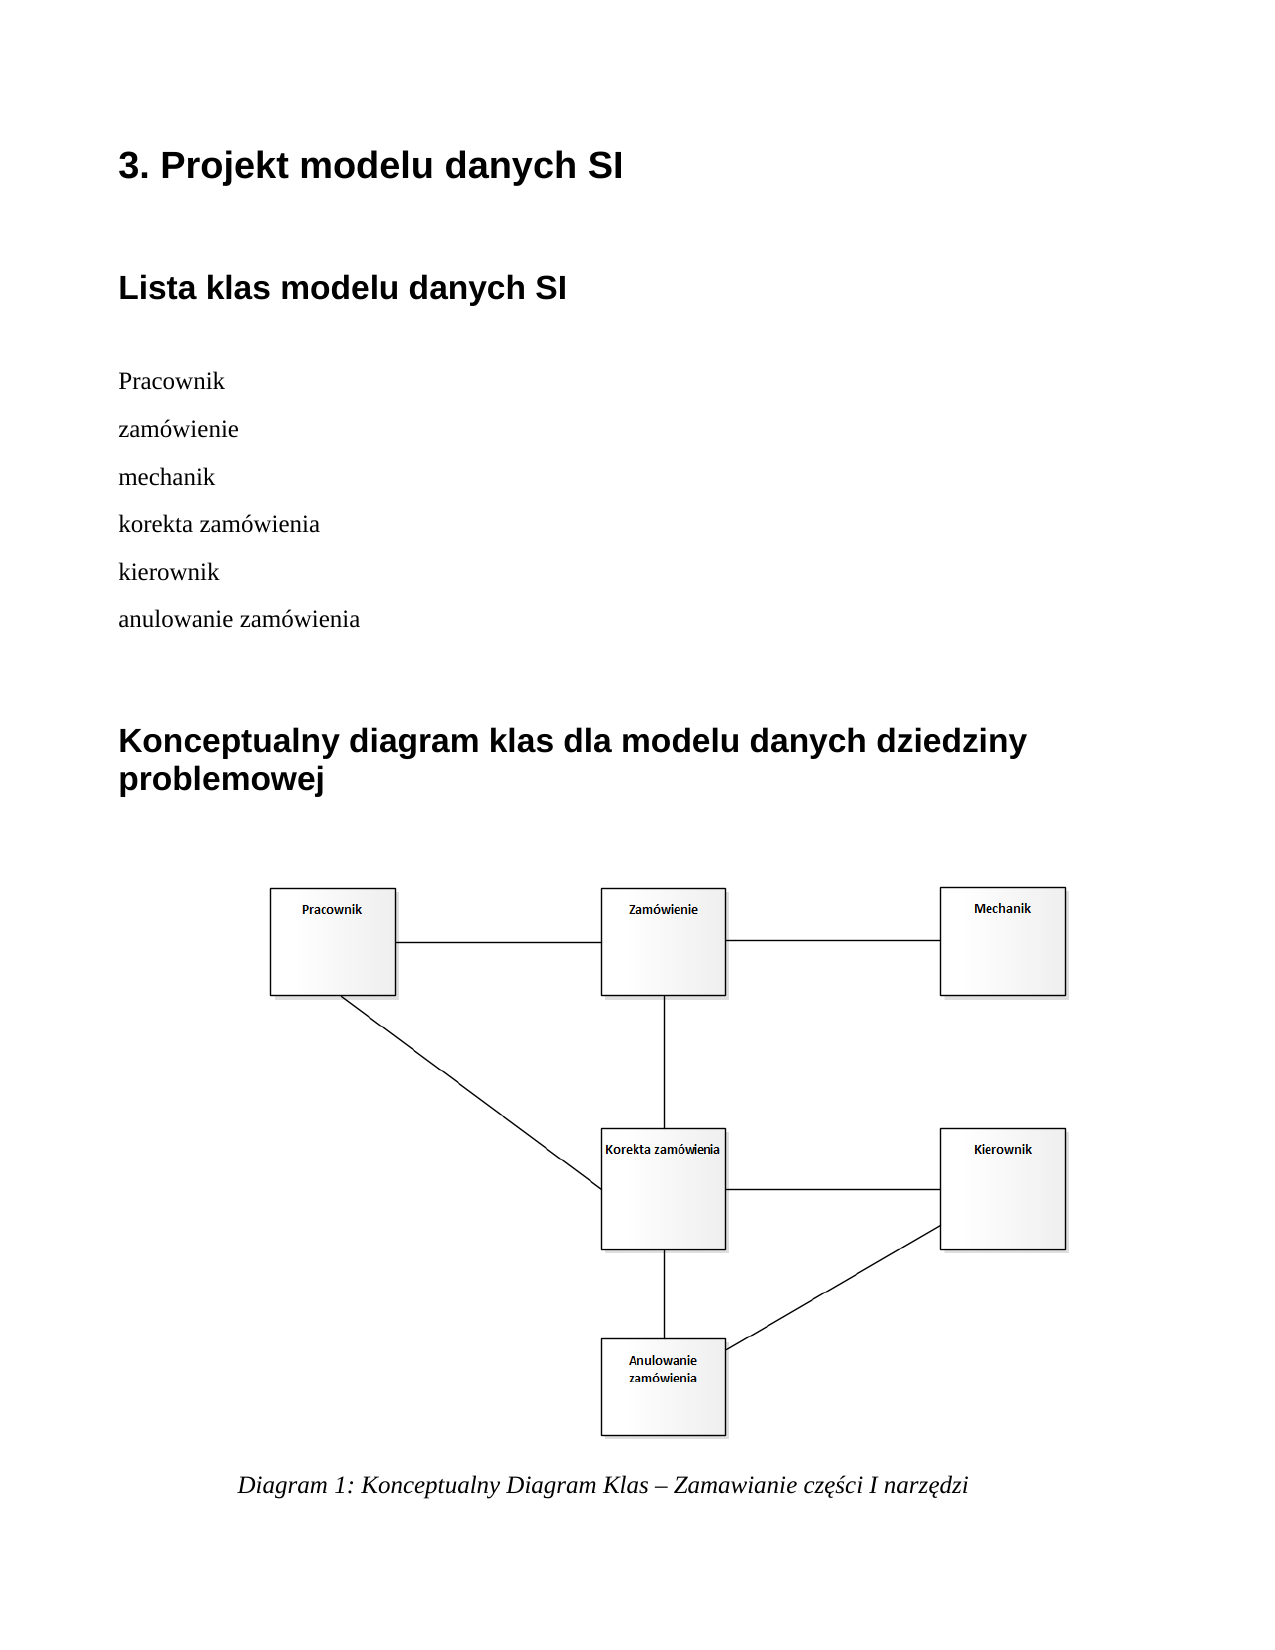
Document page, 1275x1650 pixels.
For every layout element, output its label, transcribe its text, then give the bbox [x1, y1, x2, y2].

text korekta zamówienia [118, 509, 1157, 538]
subtitle Lista klas modelu danych SI [118, 268, 1157, 306]
picture [237, 849, 1122, 1470]
text kierownik [118, 557, 1157, 586]
subtitle Konceptualny diagram klas dla modelu danych dziedziny problemowej [118, 721, 1157, 798]
text Diagram 1: Konceptualny Diagram Klas – Zamawianie części I narzędzi [237, 1470, 1122, 1499]
text anulowanie zamówienia [118, 604, 1157, 633]
subtitle 3. Projekt modelu danych SI [118, 143, 1157, 187]
text mechanik [118, 462, 1157, 490]
text zamówienie [118, 414, 1157, 443]
text Pracownik [118, 366, 1157, 395]
